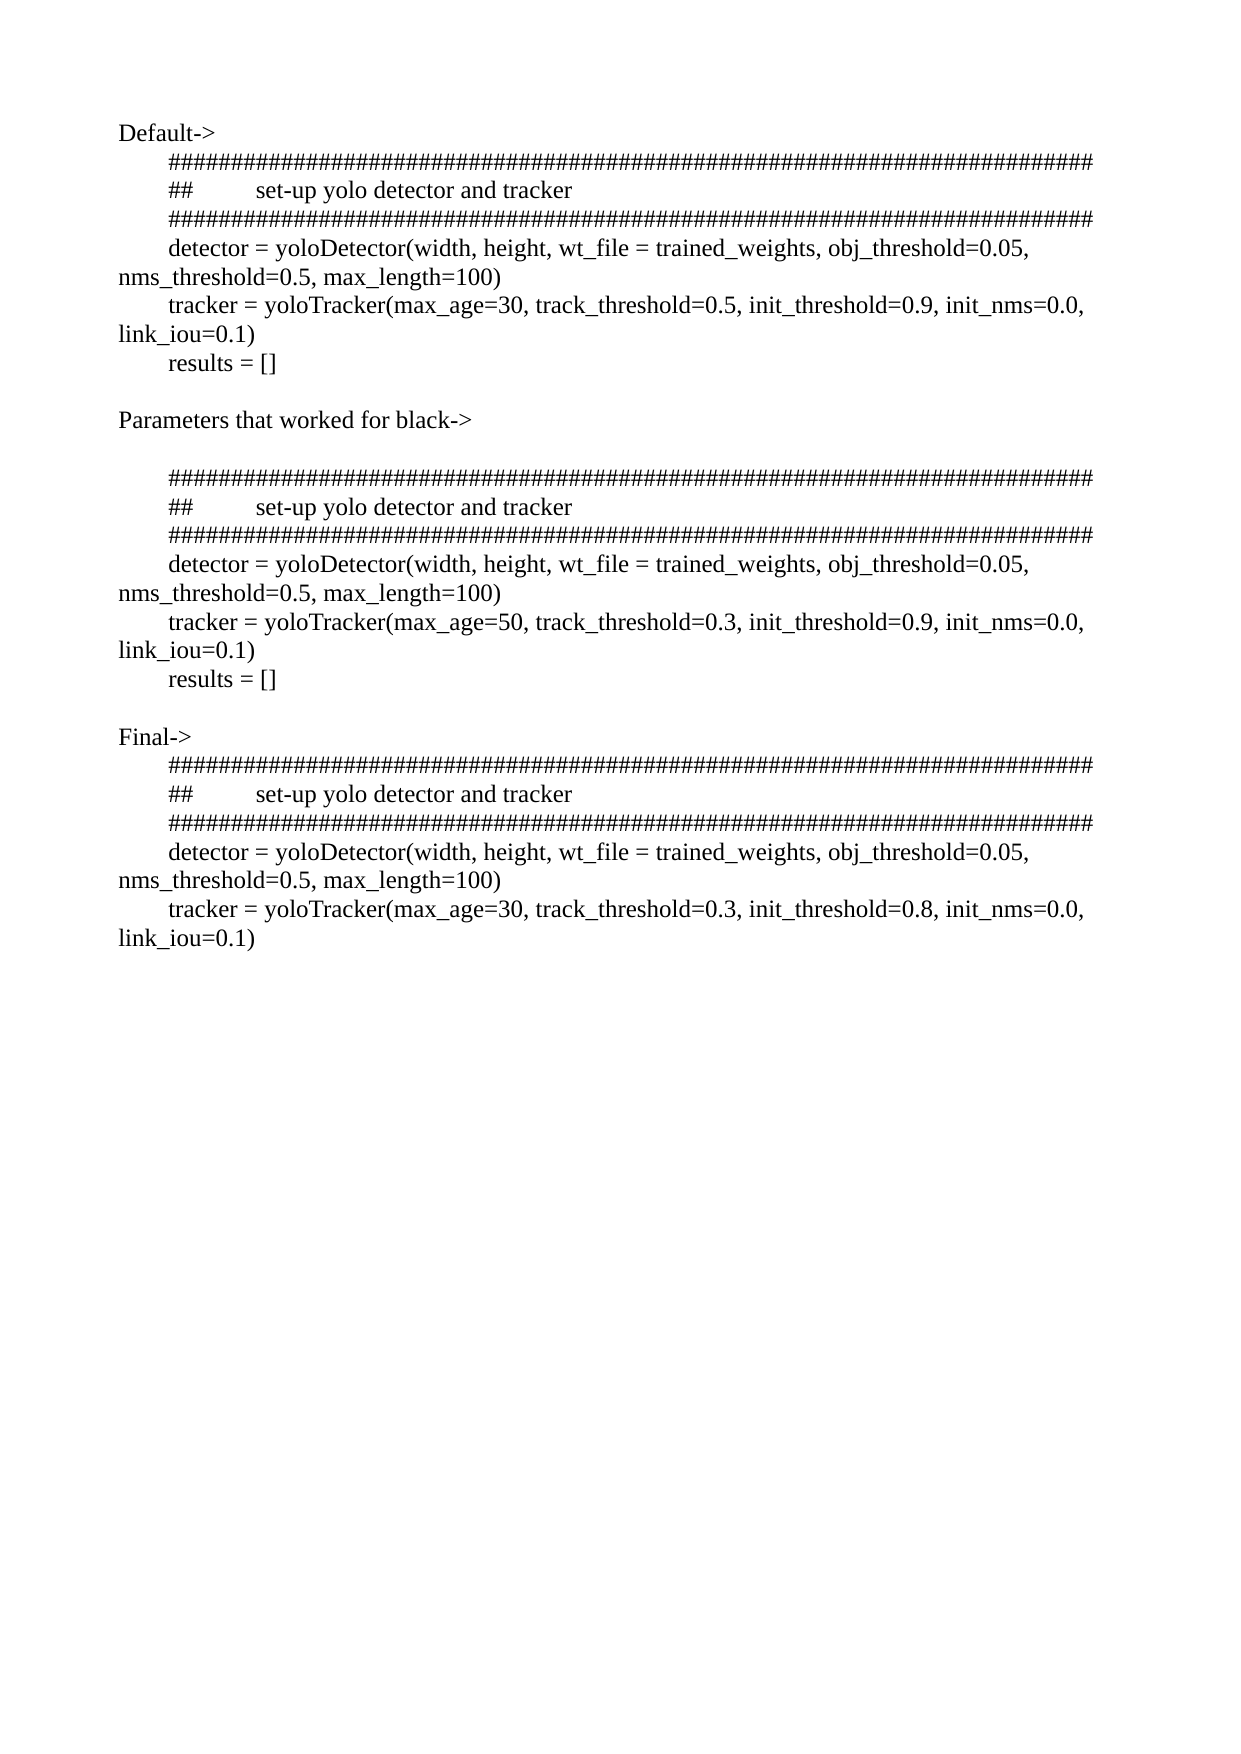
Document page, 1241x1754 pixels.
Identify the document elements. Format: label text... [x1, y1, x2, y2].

text detector = yoloDetector(width, height, wt_file = trained_weights, obj_threshold=0.05, nms_threshold=0.5, max_length=100) [118, 549, 1122, 607]
text ## set-up yolo detector and tracker [118, 492, 1122, 521]
text ########################################################################## [118, 808, 1122, 837]
text results = [] [118, 348, 1122, 377]
text Default-> [118, 118, 1122, 147]
text Parameters that worked for black-> [118, 406, 1122, 434]
text tracker = yoloTracker(max_age=30, track_threshold=0.5, init_threshold=0.9, init_nms=0.0, link_iou=0.1) [118, 291, 1122, 348]
text ########################################################################## [118, 204, 1122, 233]
text ########################################################################## [118, 751, 1122, 779]
text ########################################################################## [118, 521, 1122, 549]
text ## set-up yolo detector and tracker [118, 779, 1122, 808]
text ## set-up yolo detector and tracker [118, 176, 1122, 204]
text detector = yoloDetector(width, height, wt_file = trained_weights, obj_threshold=0.05, nms_threshold=0.5, max_length=100) [118, 837, 1122, 894]
text tracker = yoloTracker(max_age=50, track_threshold=0.3, init_threshold=0.9, init_nms=0.0, link_iou=0.1) [118, 607, 1122, 664]
text Final-> [118, 722, 1122, 751]
text ########################################################################## [118, 463, 1122, 492]
text detector = yoloDetector(width, height, wt_file = trained_weights, obj_threshold=0.05, nms_threshold=0.5, max_length=100) [118, 233, 1122, 291]
text ########################################################################## [118, 147, 1122, 176]
text tracker = yoloTracker(max_age=30, track_threshold=0.3, init_threshold=0.8, init_nms=0.0, link_iou=0.1) [118, 894, 1122, 952]
text results = [] [118, 664, 1122, 693]
